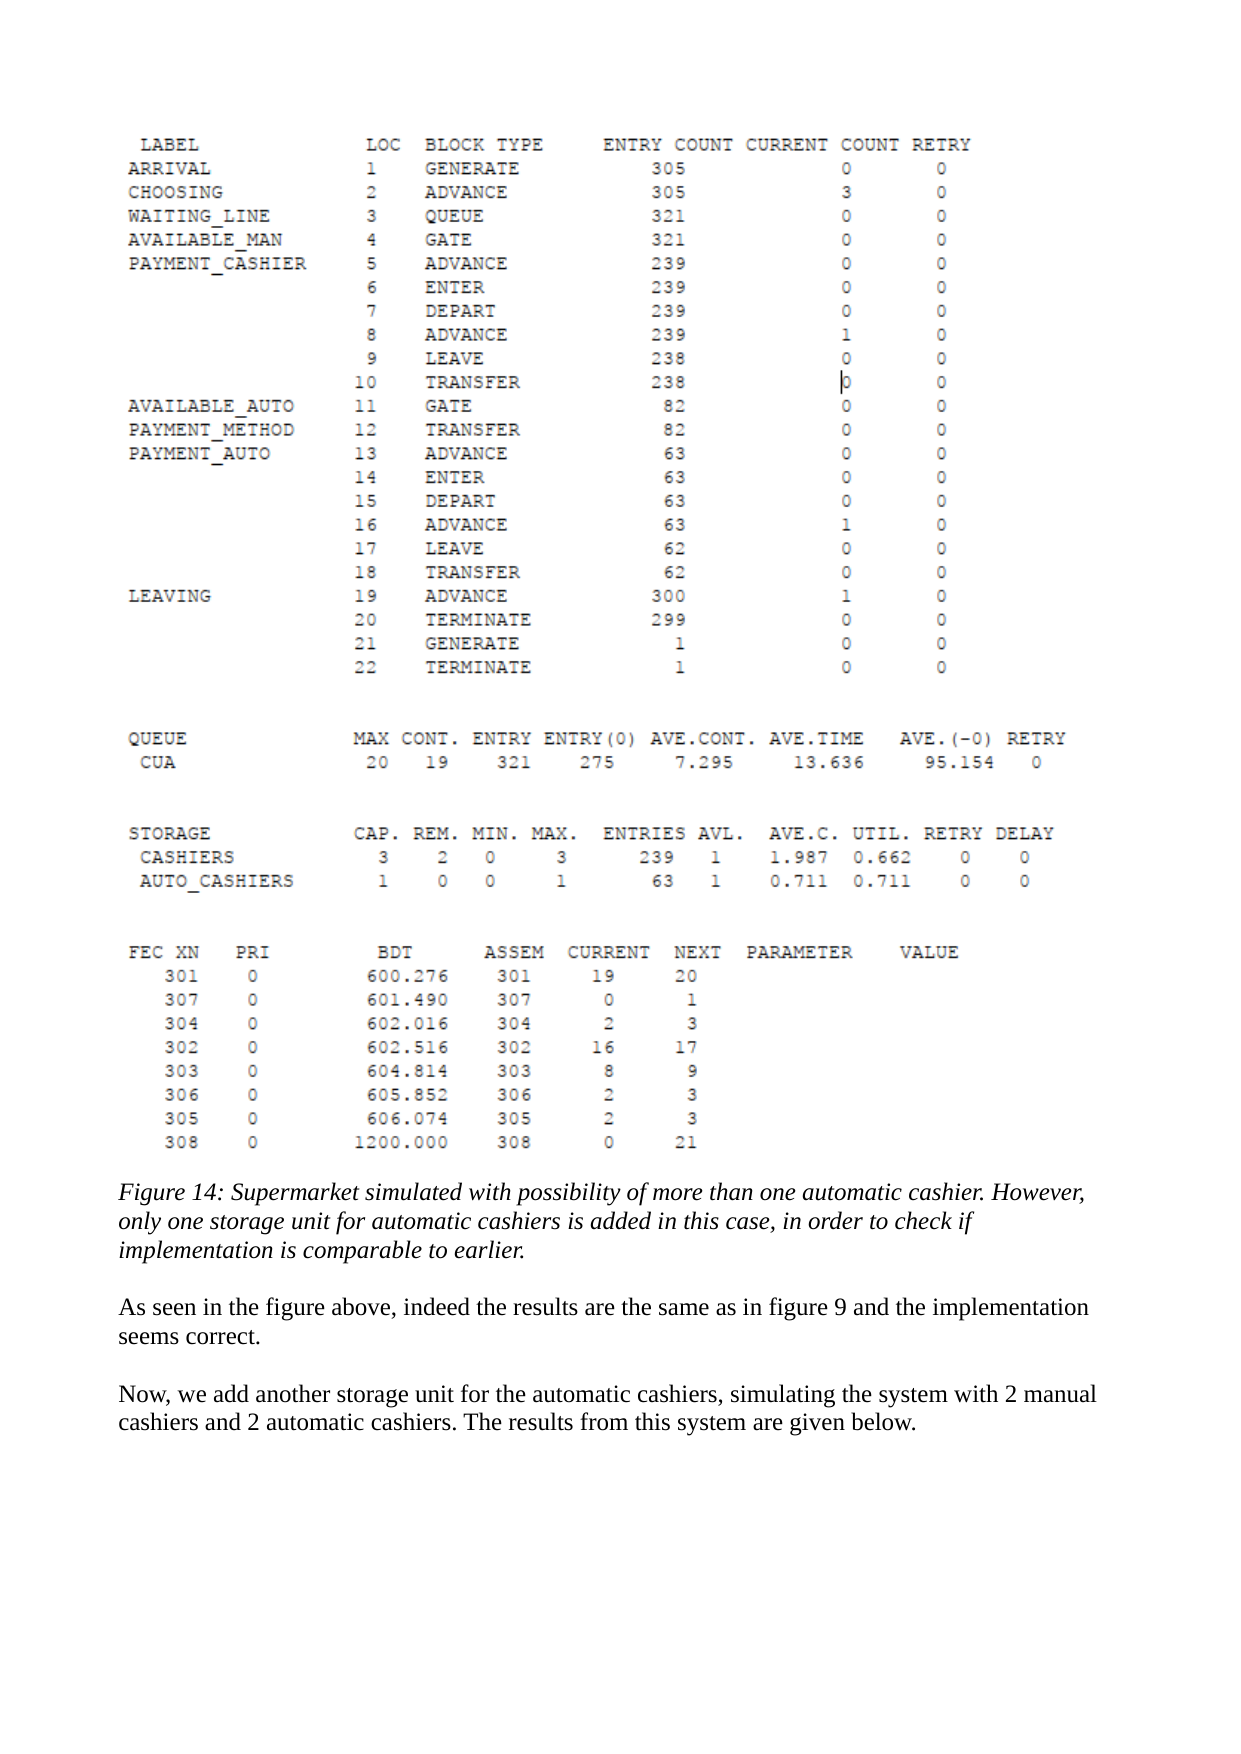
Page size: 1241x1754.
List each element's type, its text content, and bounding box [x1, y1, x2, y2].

text Now, we add another storage unit for the automatic cashiers, simulating the system with 2 manual cashiers and 2 automatic cashiers. The results from this system are given below. [118, 1379, 1122, 1436]
text Figure 14: Supermarket simulated with possibility of more than one automatic cashier. However, only one storage unit for automatic cashiers is added in this case, in order to check if implementation is comparable to earlier. [118, 1178, 1122, 1264]
picture [118, 130, 1123, 1178]
text As seen in the figure above, indeed the results are the same as in figure 9 and the implementation seems correct. [118, 1292, 1122, 1350]
